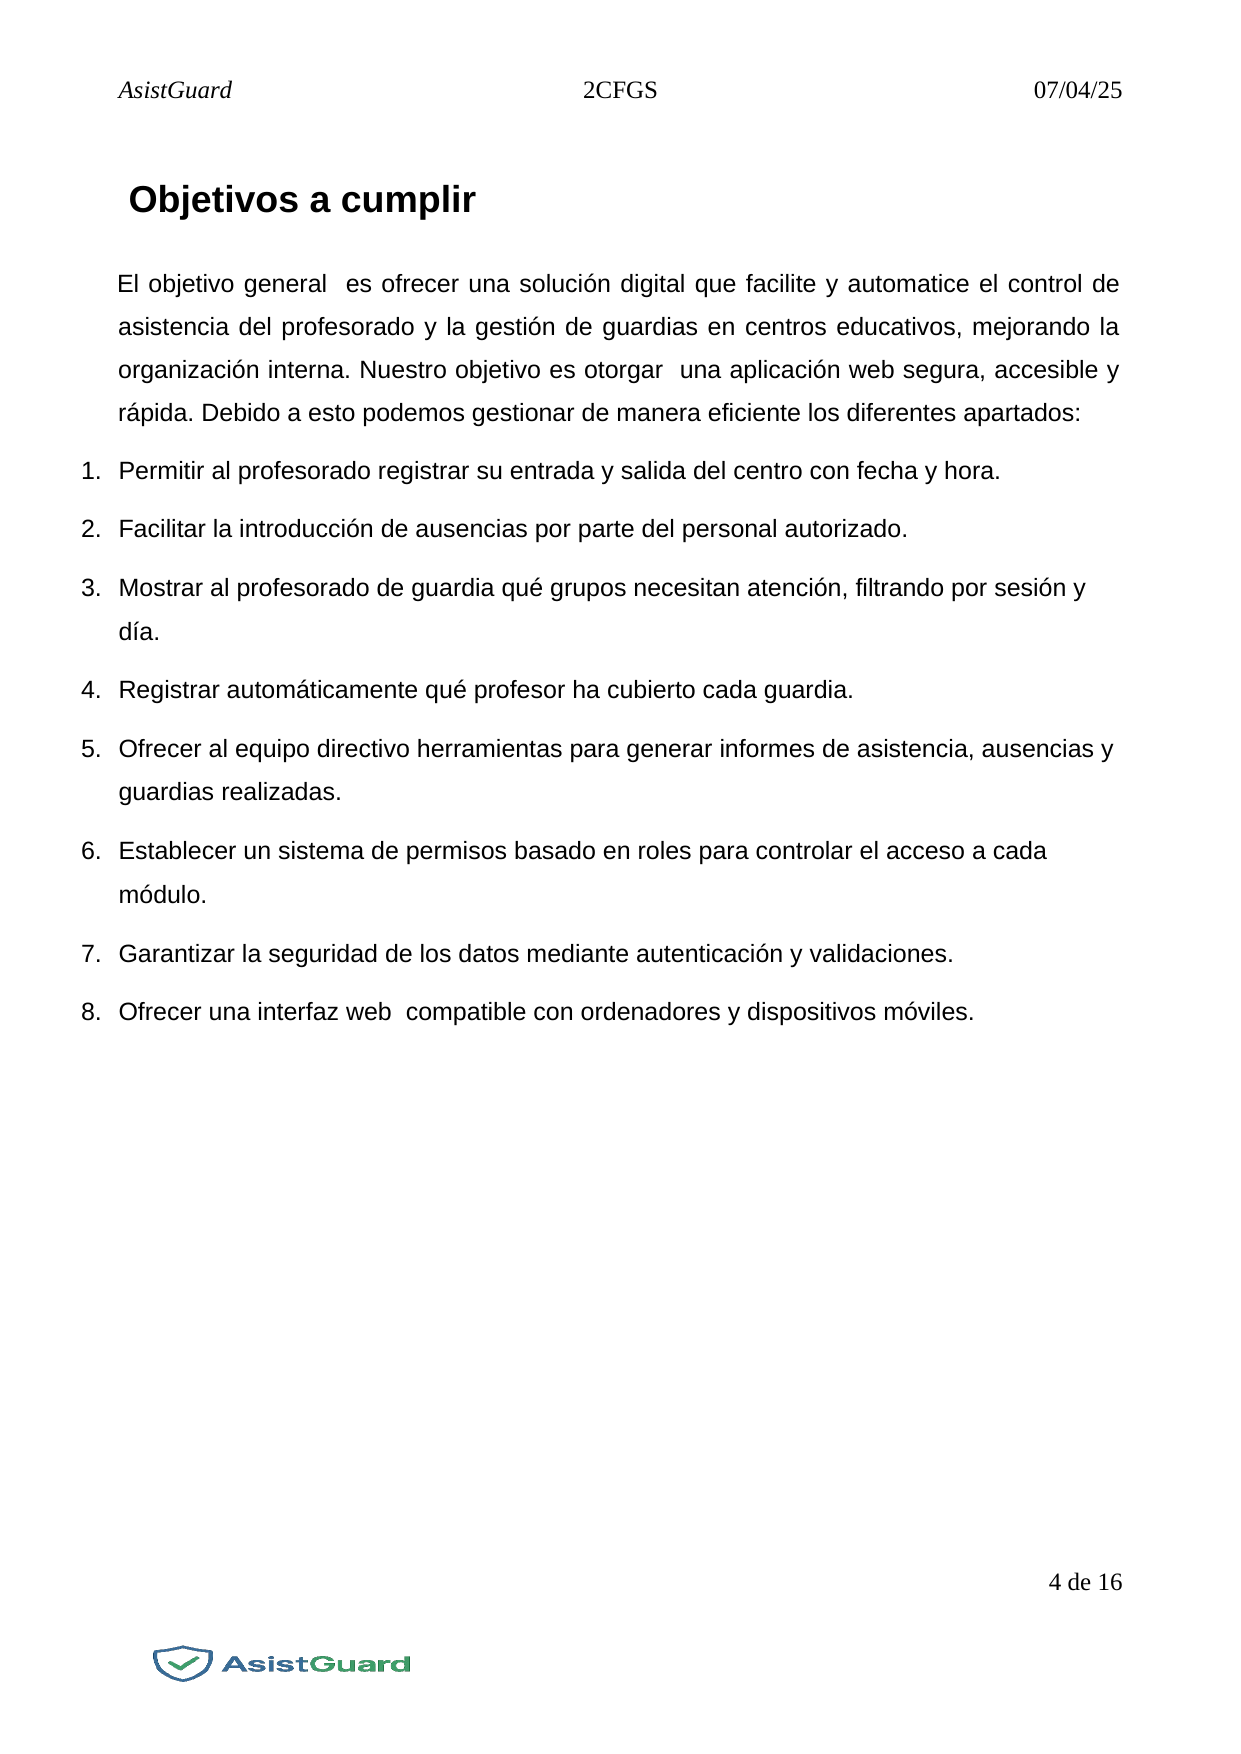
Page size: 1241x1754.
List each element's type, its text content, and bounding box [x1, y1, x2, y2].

list Ofrecer una interfaz web compatible con ordenadores y dispositivos móviles. [81, 997, 1122, 1026]
list Registrar automáticamente qué profesor ha cubierto cada guardia. [81, 675, 1122, 704]
list Establecer un sistema de permisos basado en roles para controlar el acceso a cada módulo. [81, 836, 1122, 908]
list Ofrecer al equipo directivo herramientas para generar informes de asistencia, ausencias y guardias realizadas. [81, 734, 1122, 806]
subtitle Objetivos a cumplir [118, 177, 1122, 221]
text El objetivo general es ofrecer una solución digital que facilite y automatice el control de asistencia del profesorado y la gestión de guardias en centros educativos, mejorando la organización interna. Nuestro objetivo es otorgar una aplicación web segura, accesible y rápida. Debido a esto podemos gestionar de manera eficiente los diferentes apartados: [117, 269, 1122, 427]
list Mostrar al profesorado de guardia qué grupos necesitan atención, filtrando por sesión y día. [81, 573, 1122, 645]
list Facilitar la introducción de ausencias por parte del personal autorizado. [81, 514, 1122, 543]
list Garantizar la seguridad de los datos mediante autenticación y validaciones. [81, 938, 1122, 967]
picture [118, 1578, 443, 1754]
list Permitir al profesorado registrar su entrada y salida del centro con fecha y hora. [81, 456, 1122, 485]
